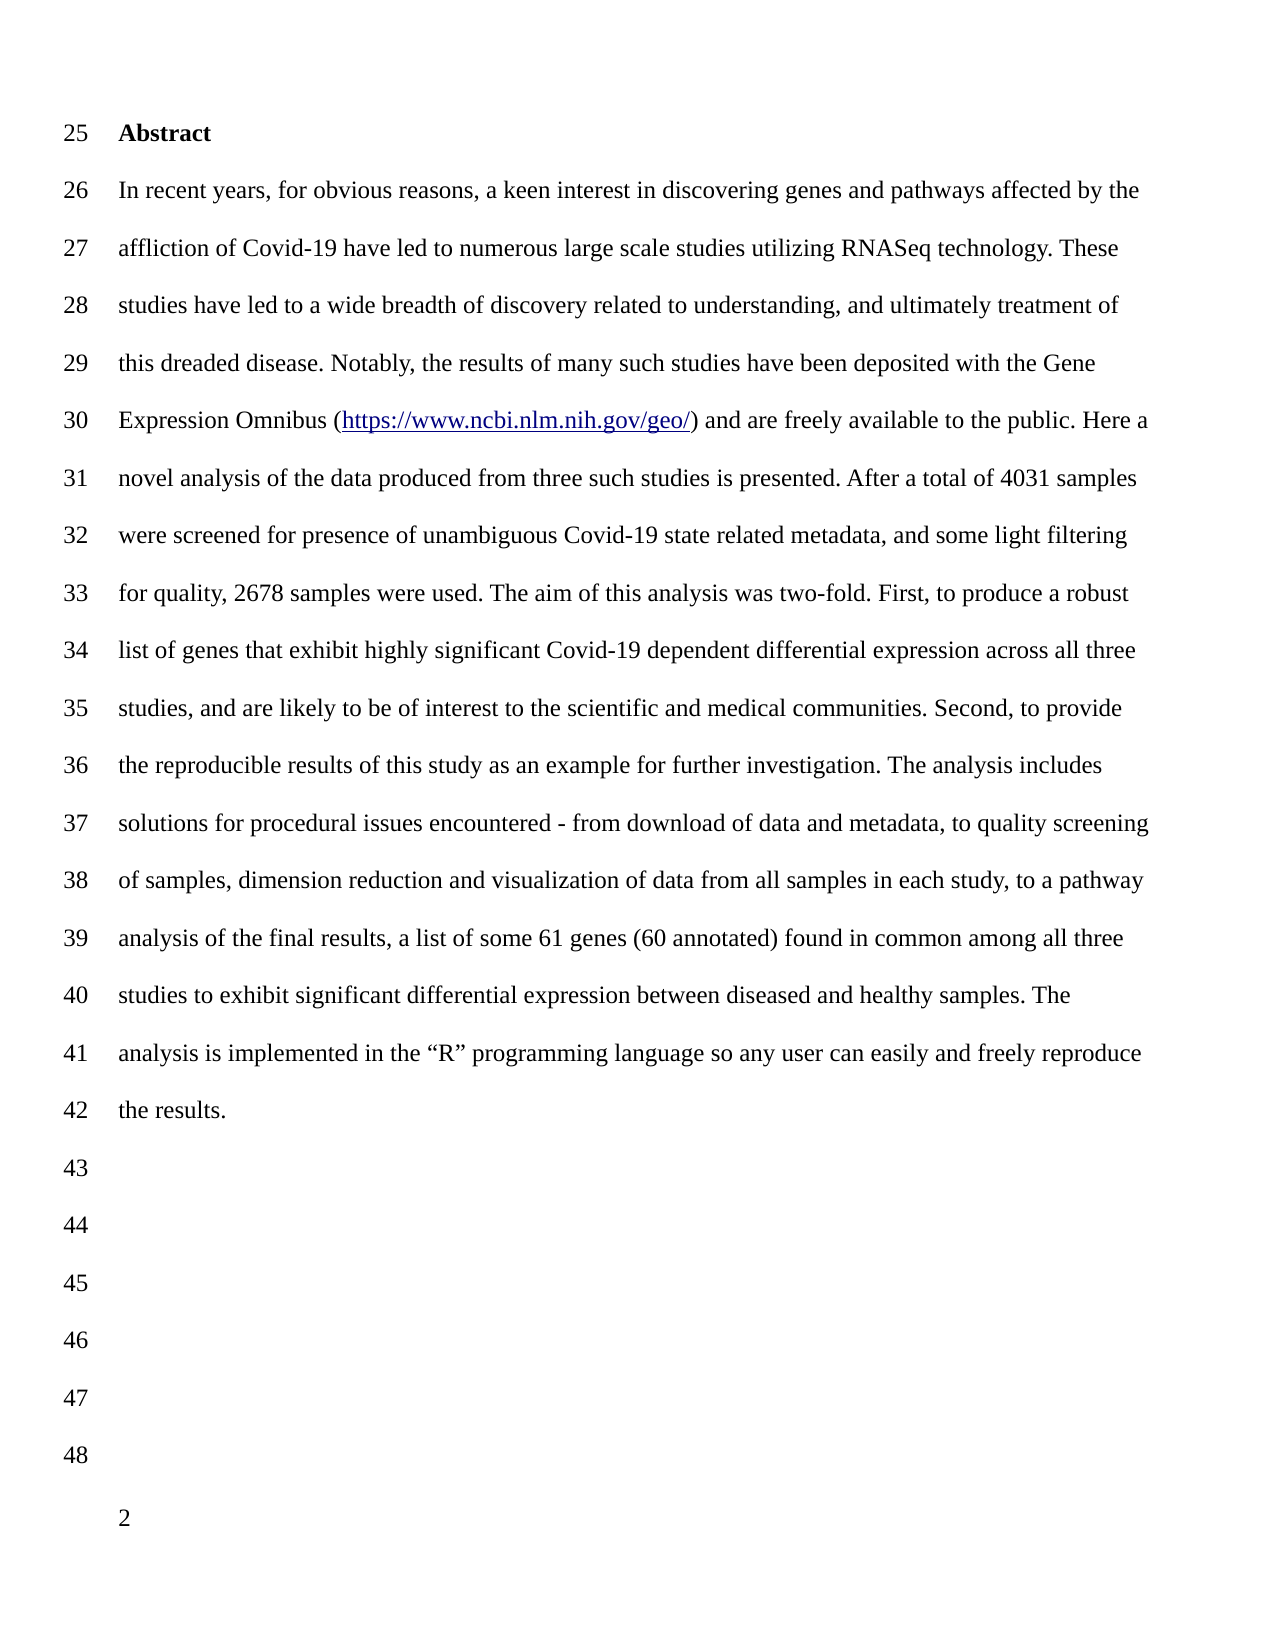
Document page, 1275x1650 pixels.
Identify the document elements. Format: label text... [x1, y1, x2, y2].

text In recent years, for obvious reasons, a keen interest in discovering genes and pathways affected by the affliction of Covid-19 have led to numerous large scale studies utilizing RNASeq technology. These studies have led to a wide breadth of discovery related to understanding, and ultimately treatment of this dreaded disease. Notably, the results of many such studies have been deposited with the Gene Expression Omnibus (https://www.ncbi.nlm.nih.gov/geo/) and are freely available to the public. Here a novel analysis of the data produced from three such studies is presented. After a total of 4031 samples were screened for presence of unambiguous Covid-19 state related metadata, and some light filtering for quality, 2678 samples were used. The aim of this analysis was two-fold. First, to produce a robust list of genes that exhibit highly significant Covid-19 dependent differential expression across all three studies, and are likely to be of interest to the scientific and medical communities. Second, to provide the reproducible results of this study as an example for further investigation. The analysis includes solutions for procedural issues encountered - from download of data and metadata, to quality screening of samples, dimension reduction and visualization of data from all samples in each study, to a pathway analysis of the final results, a list of some 61 genes (60 annotated) found in common among all three studies to exhibit significant differential expression between diseased and healthy samples. The analysis is implemented in the “R” programming language so any user can easily and freely reproduce the results. [118, 176, 1157, 1124]
text Abstract [118, 118, 1157, 147]
